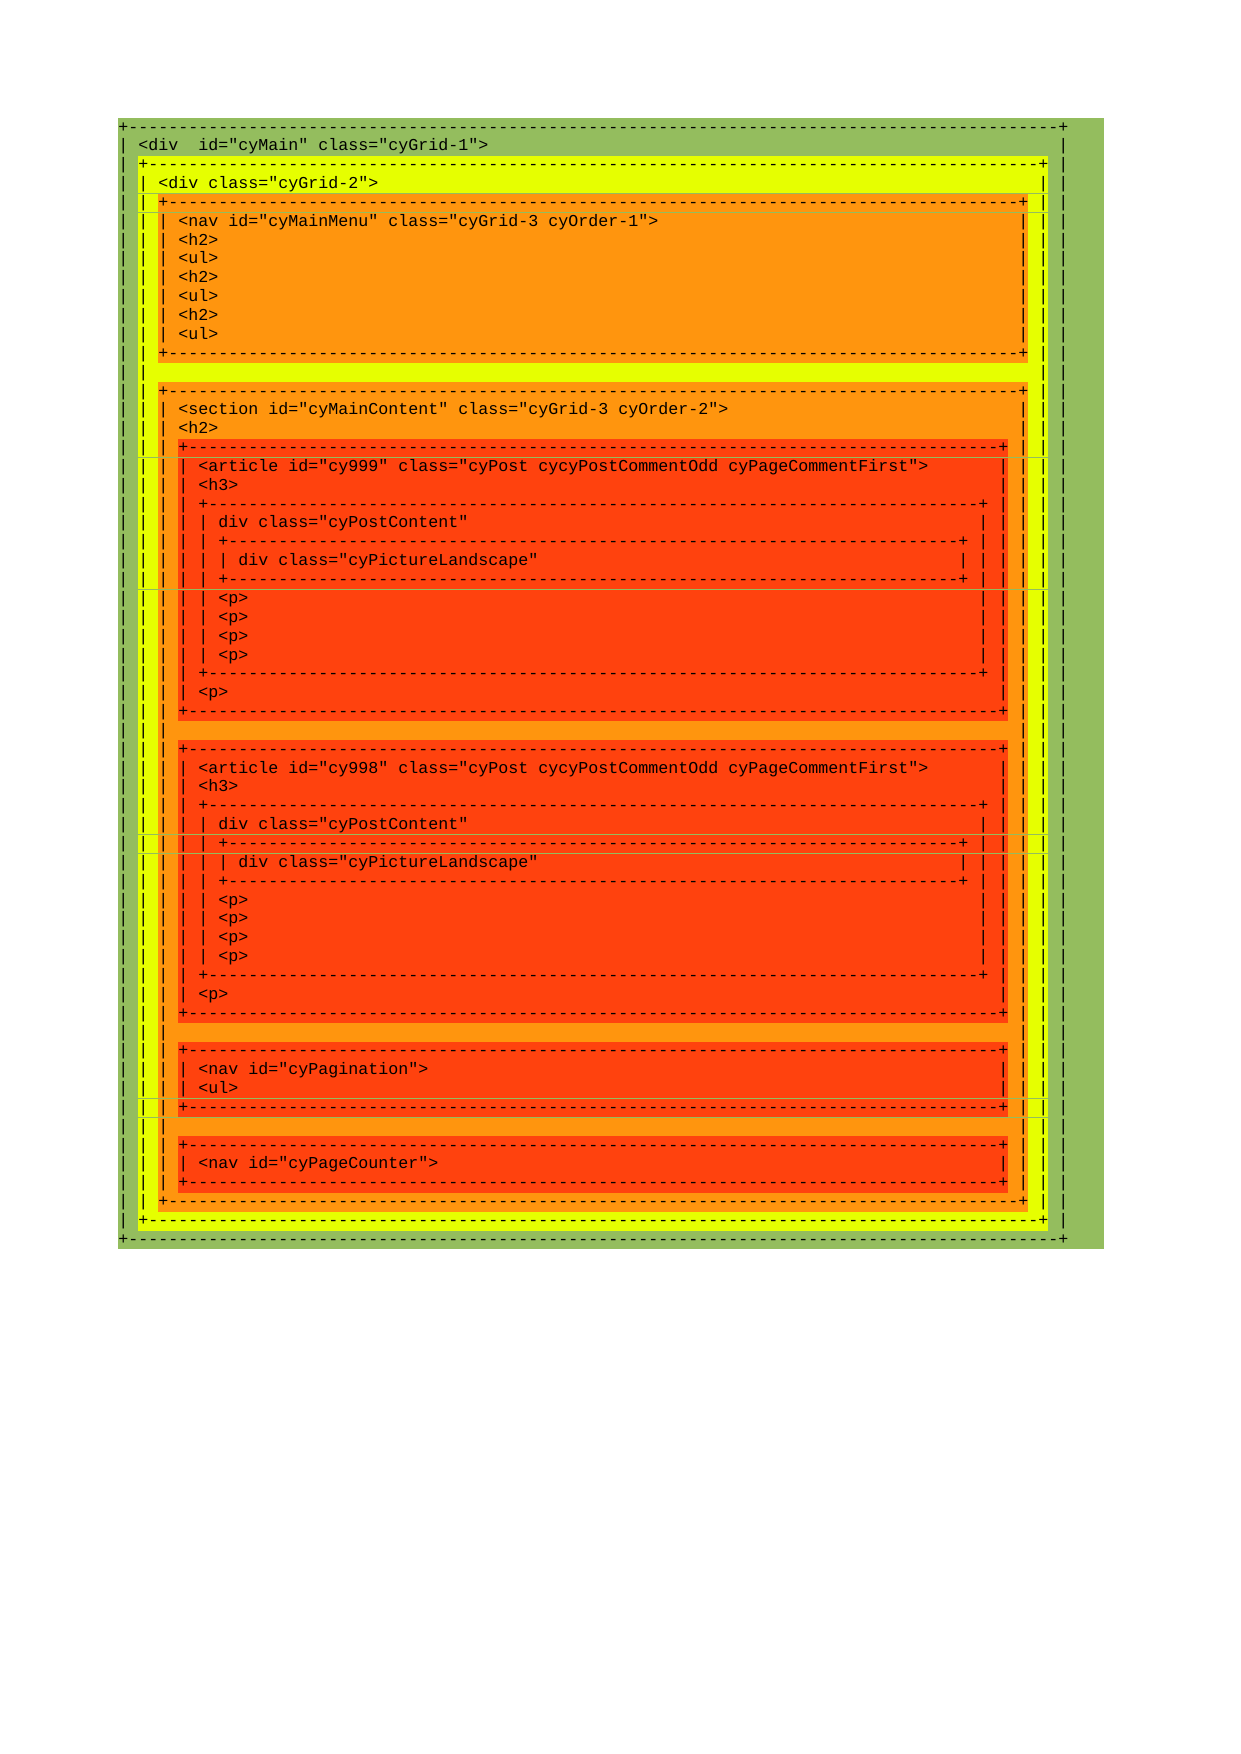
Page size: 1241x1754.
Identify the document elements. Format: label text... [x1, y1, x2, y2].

text | | | | <h3> | | | | [118, 476, 1104, 495]
text | | | <ul> | | | [118, 250, 1104, 269]
text +---------------------------------------------------------------------------------------------+ [118, 1231, 1104, 1249]
text | | | | | <p> | | | | | [118, 589, 1104, 608]
text | | | <h2> | | | [118, 269, 1104, 288]
text | | | | <article id="cy998" class="cyPost cycyPostCommentOdd cyPageCommentFirst"> | | | | [118, 759, 1104, 778]
text | | | | +-----------------------------------------------------------------------------+ | | | | [118, 665, 1104, 684]
text | | | | | +-------------------------------------------------------------------------+ | | | | | [118, 533, 1104, 552]
text | | +-------------------------------------------------------------------------------------+ | | [118, 1193, 1104, 1212]
text | <div id="cyMain" class="cyGrid-1"> | [118, 137, 1104, 156]
text | | | <h2> | | | [118, 231, 1104, 250]
text | | | | | <p> | | | | | [118, 627, 1104, 646]
text | | | | | div class="cyPostContent" | | | | | [118, 514, 1104, 533]
text | | | | | div class="cyPostContent" | | | | | [118, 816, 1104, 834]
text | | | <h2> | | | [118, 307, 1104, 326]
text | | | <ul> | | | [118, 288, 1104, 307]
text | | | | +-----------------------------------------------------------------------------+ | | | | [118, 967, 1104, 985]
text | | +-------------------------------------------------------------------------------------+ | | [118, 344, 1104, 363]
text | | | <section id="cyMainContent" class="cyGrid-3 cyOrder-2"> | | | [118, 401, 1104, 420]
text | | | | | <p> | | | | | [118, 929, 1104, 948]
text | | | +---------------------------------------------------------------------------------+ | | | [118, 703, 1104, 721]
text | | | <nav id="cyMainMenu" class="cyGrid-3 cyOrder-1"> | | | [118, 212, 1104, 231]
text | | | +---------------------------------------------------------------------------------+ | | | [118, 1042, 1104, 1061]
text | | +-------------------------------------------------------------------------------------+ | | [118, 382, 1104, 401]
text | | | +---------------------------------------------------------------------------------+ | | | [118, 1098, 1104, 1117]
text | | +-------------------------------------------------------------------------------------+ | | [118, 193, 1104, 212]
text | | | | | | [118, 1023, 1104, 1042]
text | | | +---------------------------------------------------------------------------------+ | | | [118, 439, 1104, 457]
text | | | | | +-------------------------------------------------------------------------+ | | | | | [118, 872, 1104, 891]
text | | | | <ul> | | | | [118, 1080, 1104, 1098]
text | | | | [118, 363, 1104, 382]
text | | | | | | [118, 1117, 1104, 1136]
text | | | <ul> | | | [118, 326, 1104, 344]
text | | | +---------------------------------------------------------------------------------+ | | | [118, 1136, 1104, 1155]
text | | | | | +-------------------------------------------------------------------------+ | | | | | [118, 834, 1104, 853]
text | | | +---------------------------------------------------------------------------------+ | | | [118, 1174, 1104, 1193]
text | | | | | +-------------------------------------------------------------------------+ | | | | | [118, 571, 1104, 589]
text | | | | <article id="cy999" class="cyPost cycyPostCommentOdd cyPageCommentFirst"> | | | | [118, 457, 1104, 476]
text | | | | | <p> | | | | | [118, 910, 1104, 929]
text +---------------------------------------------------------------------------------------------+ [118, 118, 1104, 137]
text | | | | <nav id="cyPageCounter"> | | | | [118, 1155, 1104, 1174]
text | | | | | <p> | | | | | [118, 646, 1104, 665]
text | | | | <h3> | | | | [118, 778, 1104, 797]
text | | | | <p> | | | | [118, 684, 1104, 703]
text | | | +---------------------------------------------------------------------------------+ | | | [118, 740, 1104, 759]
text | | | | +-----------------------------------------------------------------------------+ | | | | [118, 495, 1104, 514]
text | | | | | | div class="cyPictureLandscape" | | | | | | [118, 853, 1104, 872]
text | | | | | | div class="cyPictureLandscape" | | | | | | [118, 552, 1104, 571]
text | | | | | | [118, 721, 1104, 740]
text | | | | +-----------------------------------------------------------------------------+ | | | | [118, 797, 1104, 816]
text | | | | | <p> | | | | | [118, 891, 1104, 910]
text | | | +---------------------------------------------------------------------------------+ | | | [118, 1004, 1104, 1023]
text | +-----------------------------------------------------------------------------------------+ | [118, 1212, 1104, 1231]
text | | | | | <p> | | | | | [118, 608, 1104, 627]
text | | | <h2> | | | [118, 420, 1104, 439]
text | +-----------------------------------------------------------------------------------------+ | [118, 156, 1104, 175]
text | | | | <nav id="cyPagination"> | | | | [118, 1061, 1104, 1080]
text | | | | | <p> | | | | | [118, 948, 1104, 967]
text | | <div class="cyGrid-2"> | | [118, 175, 1104, 193]
text | | | | <p> | | | | [118, 985, 1104, 1004]
